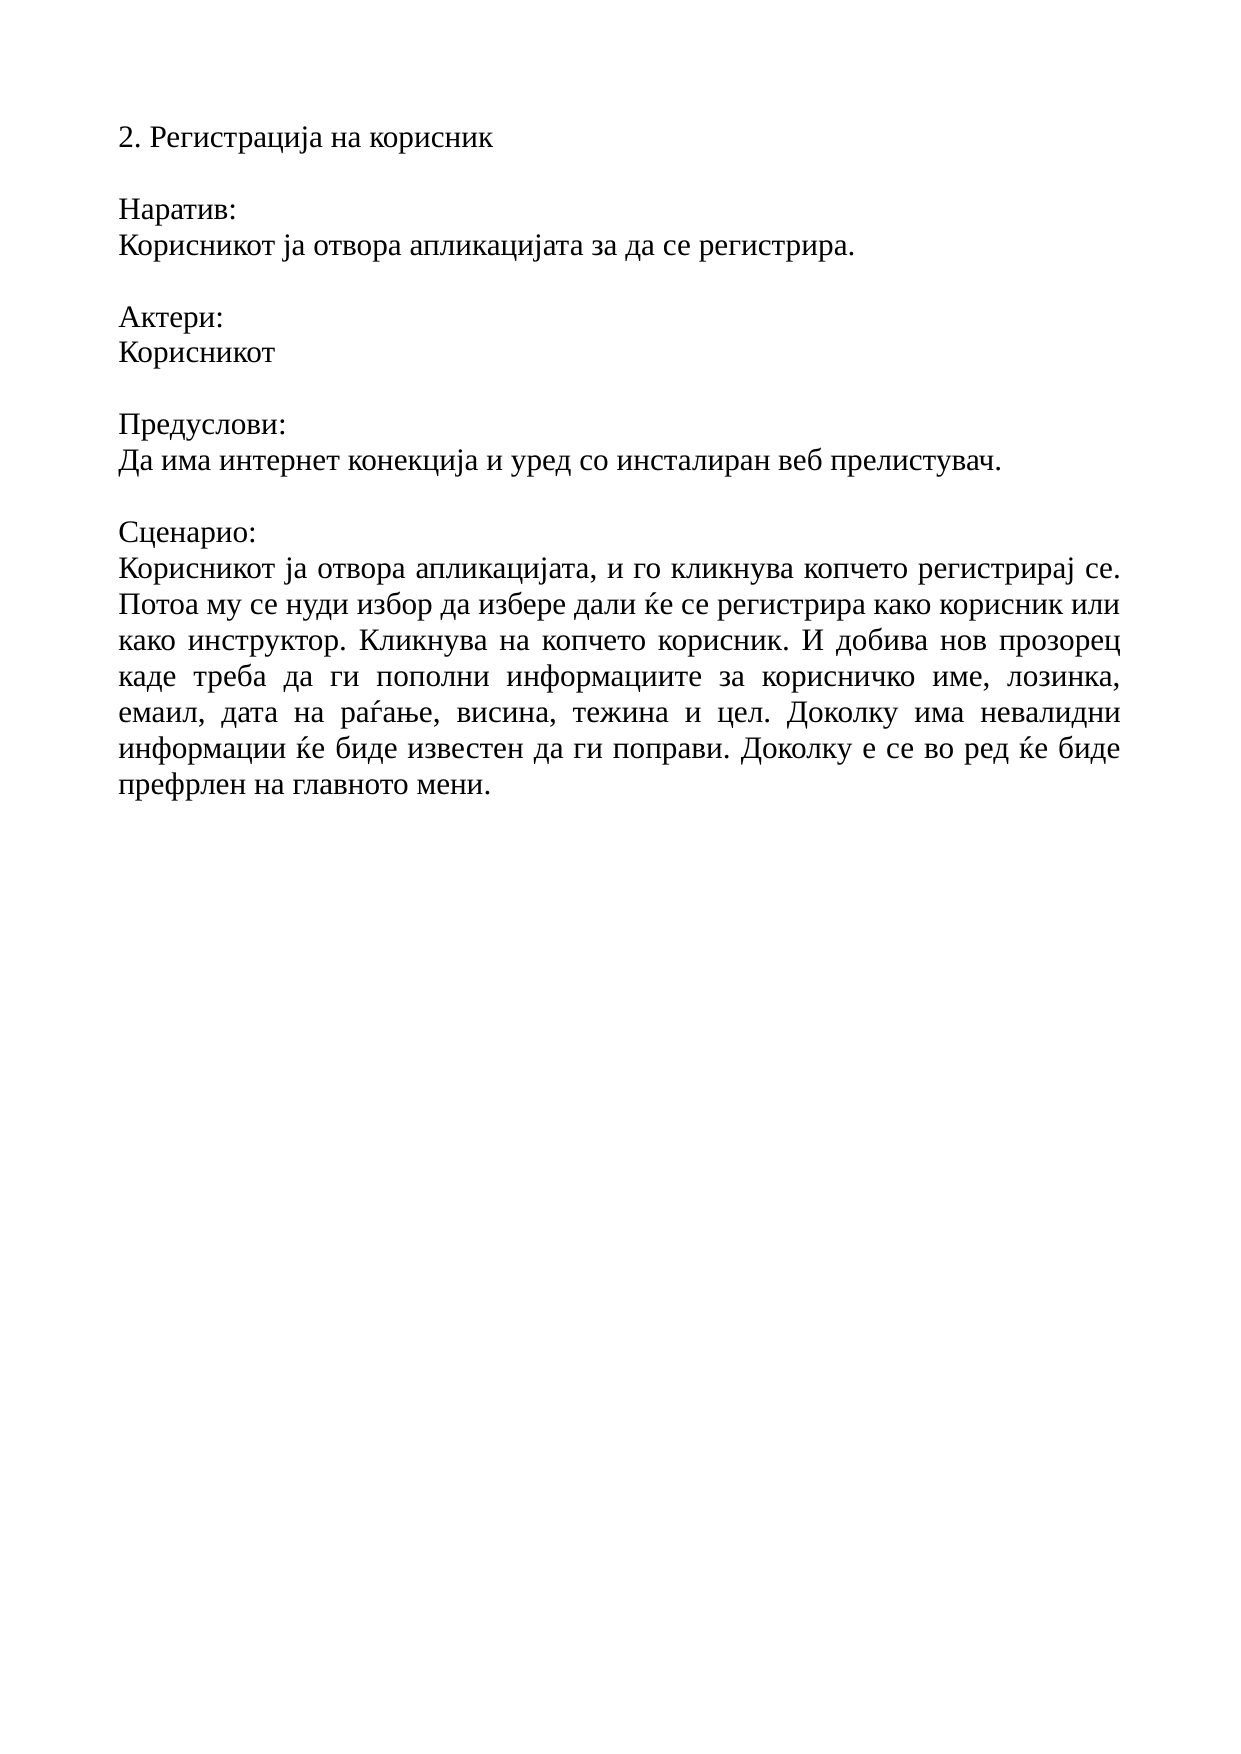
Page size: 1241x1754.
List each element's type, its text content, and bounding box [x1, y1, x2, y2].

text Корисникот ја отвора апликацијата, и го кликнува копчето регистрирај се. Потоа му се нуди избор да избере дали ќе се регистрира како корисник или како инструктор. Кликнува на копчето корисник. И добива нов прозорец каде треба да ги пополни информациите за корисничко име, лозинка, емаил, дата на раѓање, висина, тежина и цел. Доколку има невалидни информации ќе биде известен да ги поправи. Доколку е се во ред ќе биде префрлен на главното мени. [118, 549, 1122, 801]
text Предуслови: [118, 406, 1122, 442]
text Да има интернет конекција и уред со инсталиран веб прелистувач. [118, 442, 1122, 477]
text Корисникот [118, 334, 1122, 370]
text 2. Регистрација на корисник [118, 118, 1122, 154]
text Сценарио: [118, 513, 1122, 549]
text Наратив: [118, 190, 1122, 226]
text Корисникот ја отвора апликацијата за да се регистрира. [118, 226, 1122, 262]
text Актери: [118, 298, 1122, 334]
